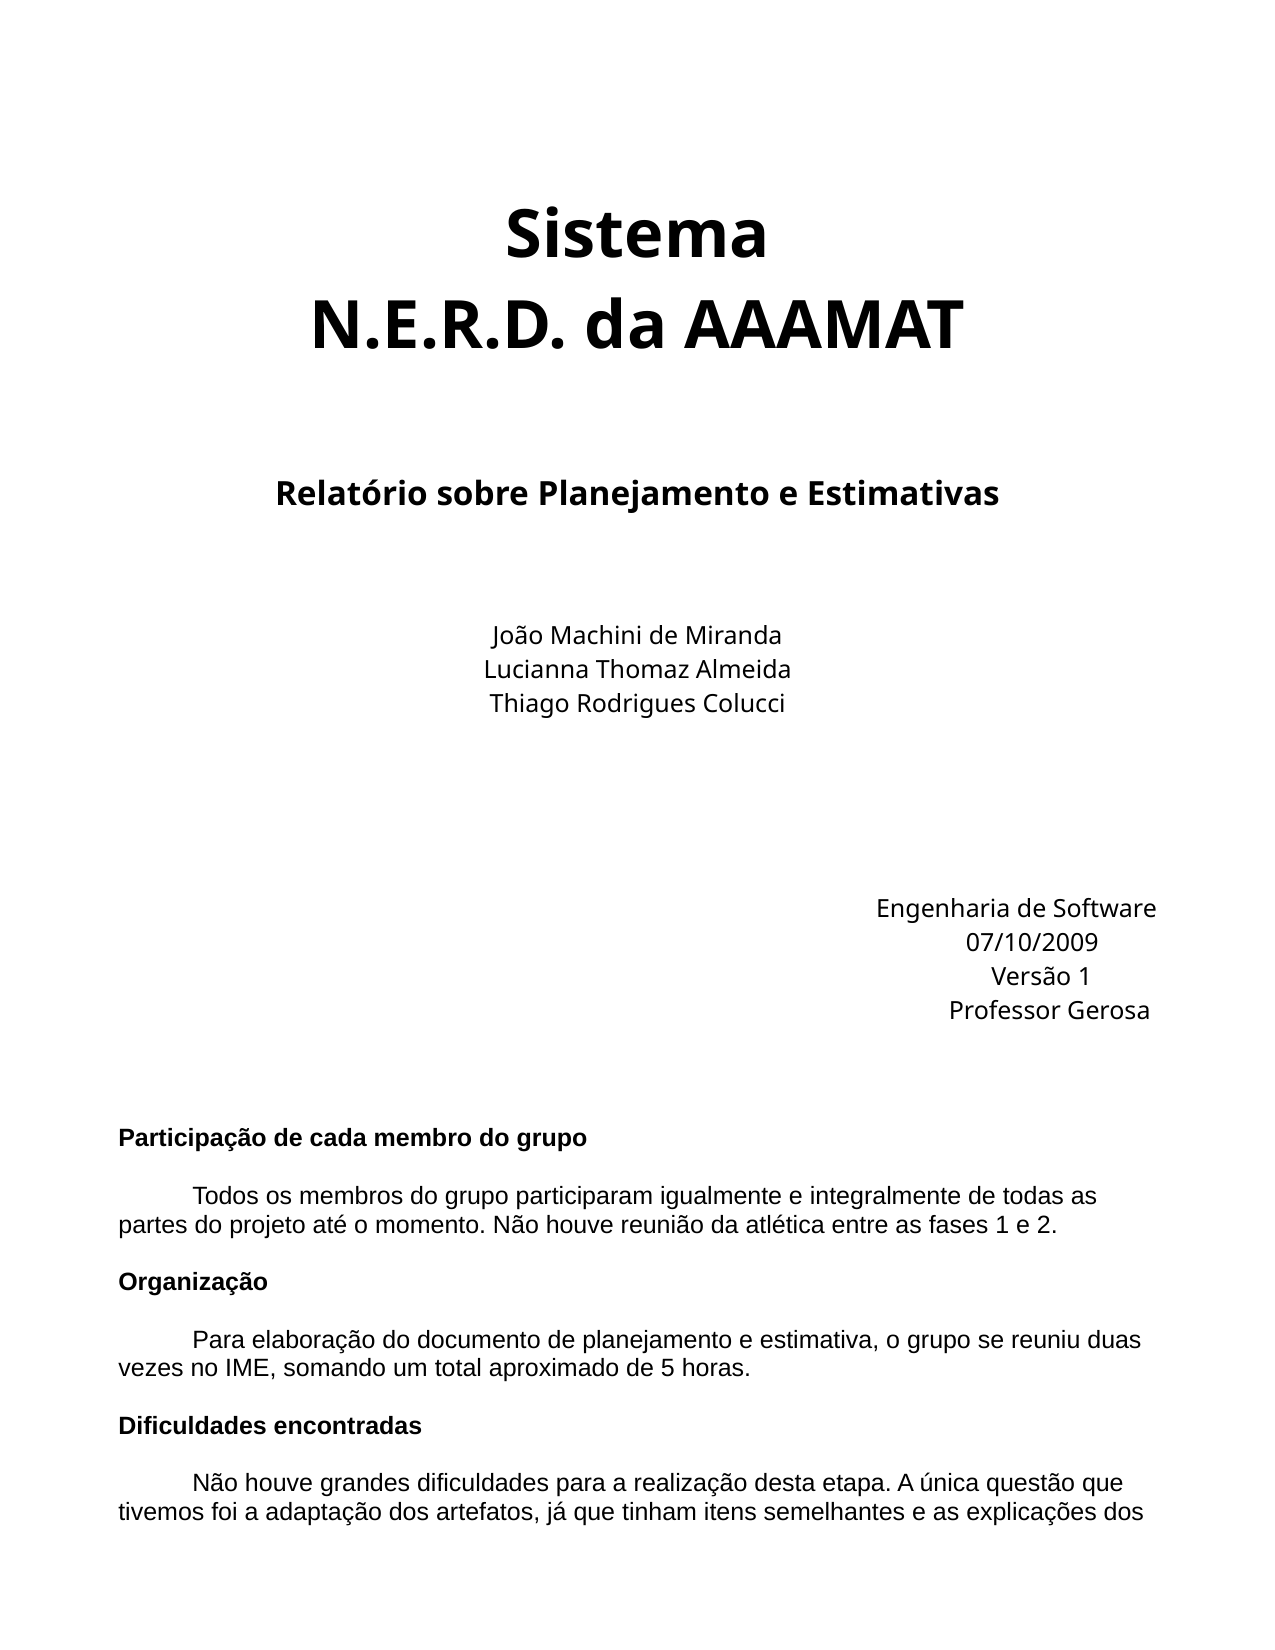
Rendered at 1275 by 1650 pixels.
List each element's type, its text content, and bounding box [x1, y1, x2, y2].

text N.E.R.D. da AAAMAT [118, 277, 1157, 368]
text Lucianna Thomaz Almeida [118, 652, 1157, 686]
text Relatório sobre Planejamento e Estimativas [118, 470, 1157, 516]
text Thiago Rodrigues Colucci [118, 686, 1157, 720]
text Participação de cada membro do grupo [118, 1123, 1157, 1152]
text João Machini de Miranda [118, 618, 1157, 652]
text 07/10/2009 [118, 924, 1157, 958]
text Sistema [118, 186, 1157, 277]
text Dificuldades encontradas [118, 1411, 1157, 1439]
text Engenharia de Software [118, 890, 1157, 924]
text Todos os membros do grupo participaram igualmente e integralmente de todas as partes do projeto até o momento. Não houve reunião da atlética entre as fases 1 e 2. [118, 1181, 1157, 1238]
text Professor Gerosa [118, 992, 1157, 1026]
text Organização [118, 1267, 1157, 1296]
text Para elaboração do documento de planejamento e estimativa, o grupo se reuniu duas vezes no IME, somando um total aproximado de 5 horas. [118, 1324, 1157, 1382]
text Não houve grandes dificuldades para a realização desta etapa. A única questão que tivemos foi a adaptação dos artefatos, já que tinham itens semelhantes e as explicações dos [118, 1468, 1157, 1526]
text Versão 1 [118, 958, 1157, 992]
